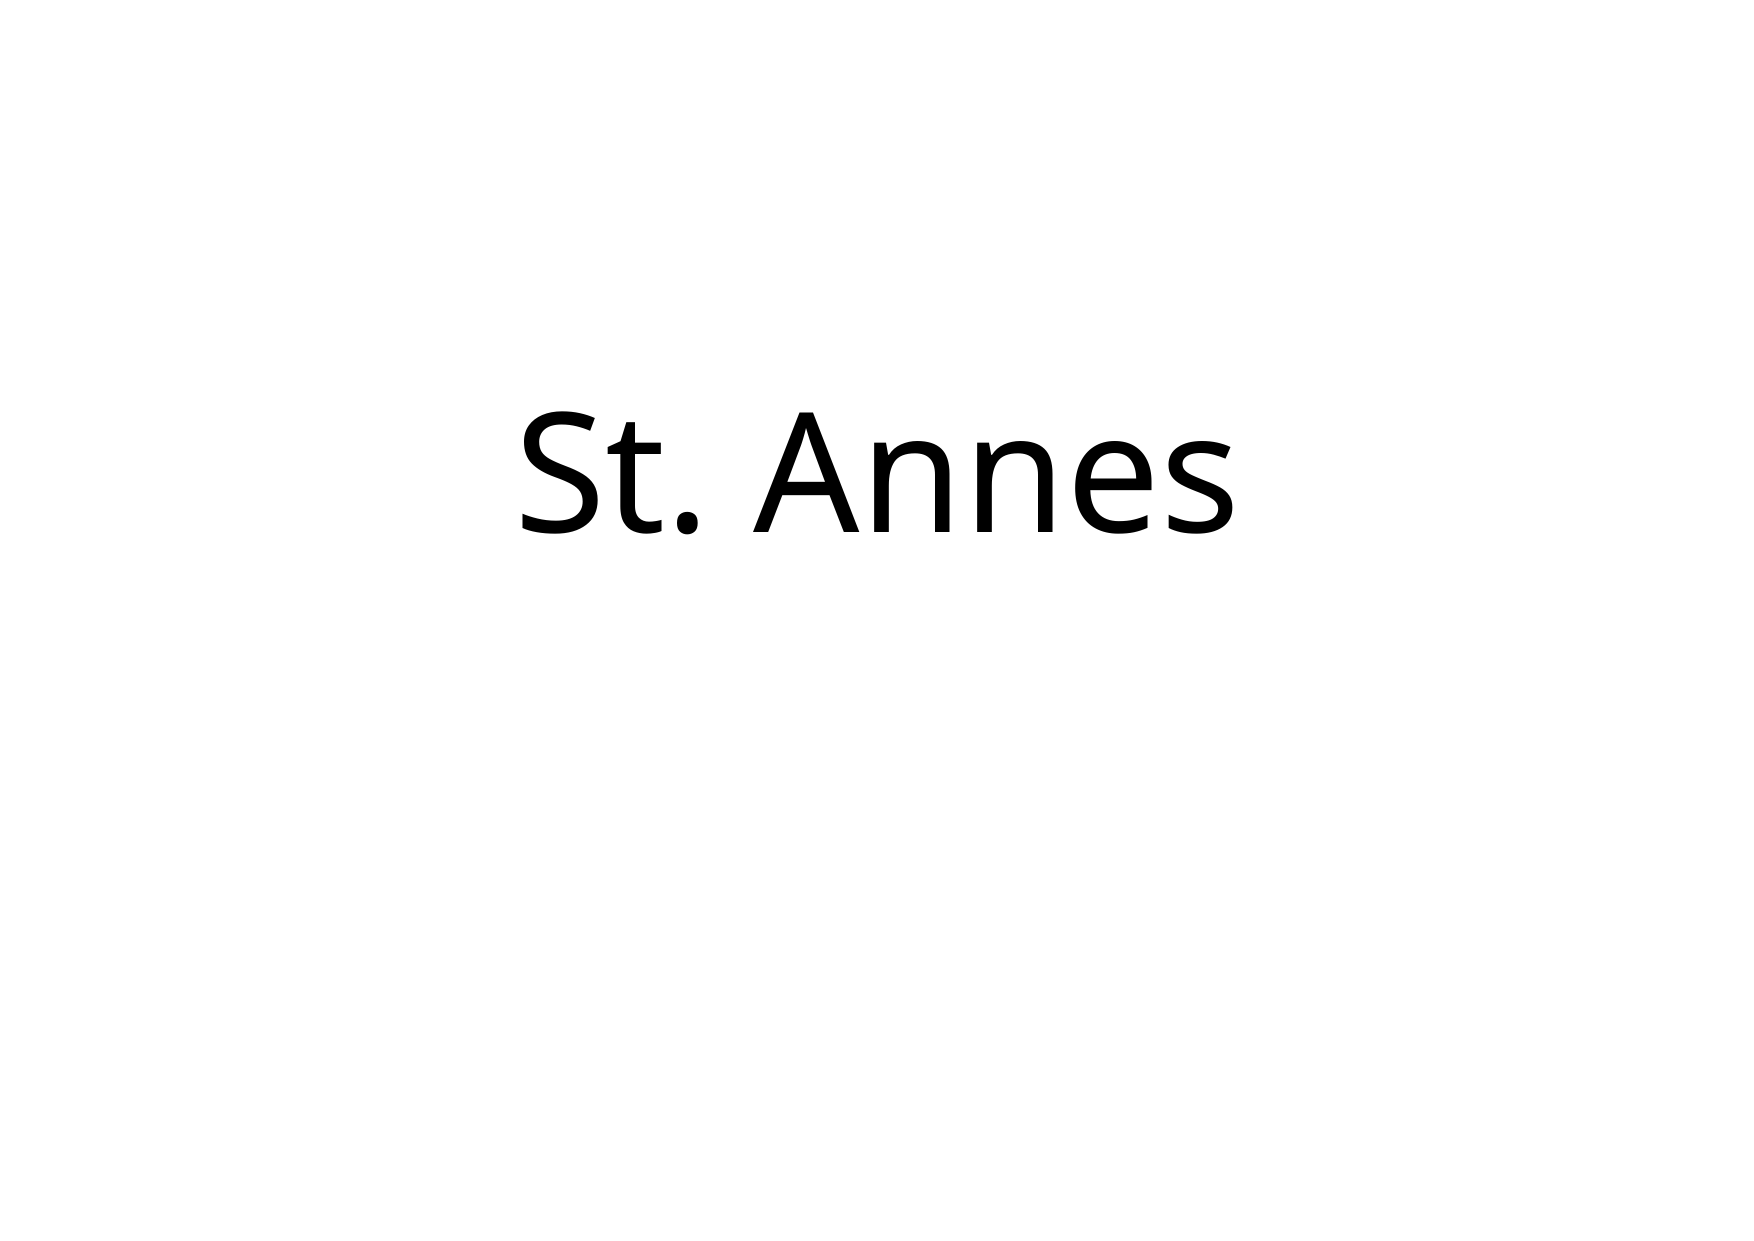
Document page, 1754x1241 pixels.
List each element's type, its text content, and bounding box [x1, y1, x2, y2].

text St. Annes [59, 354, 1695, 581]
